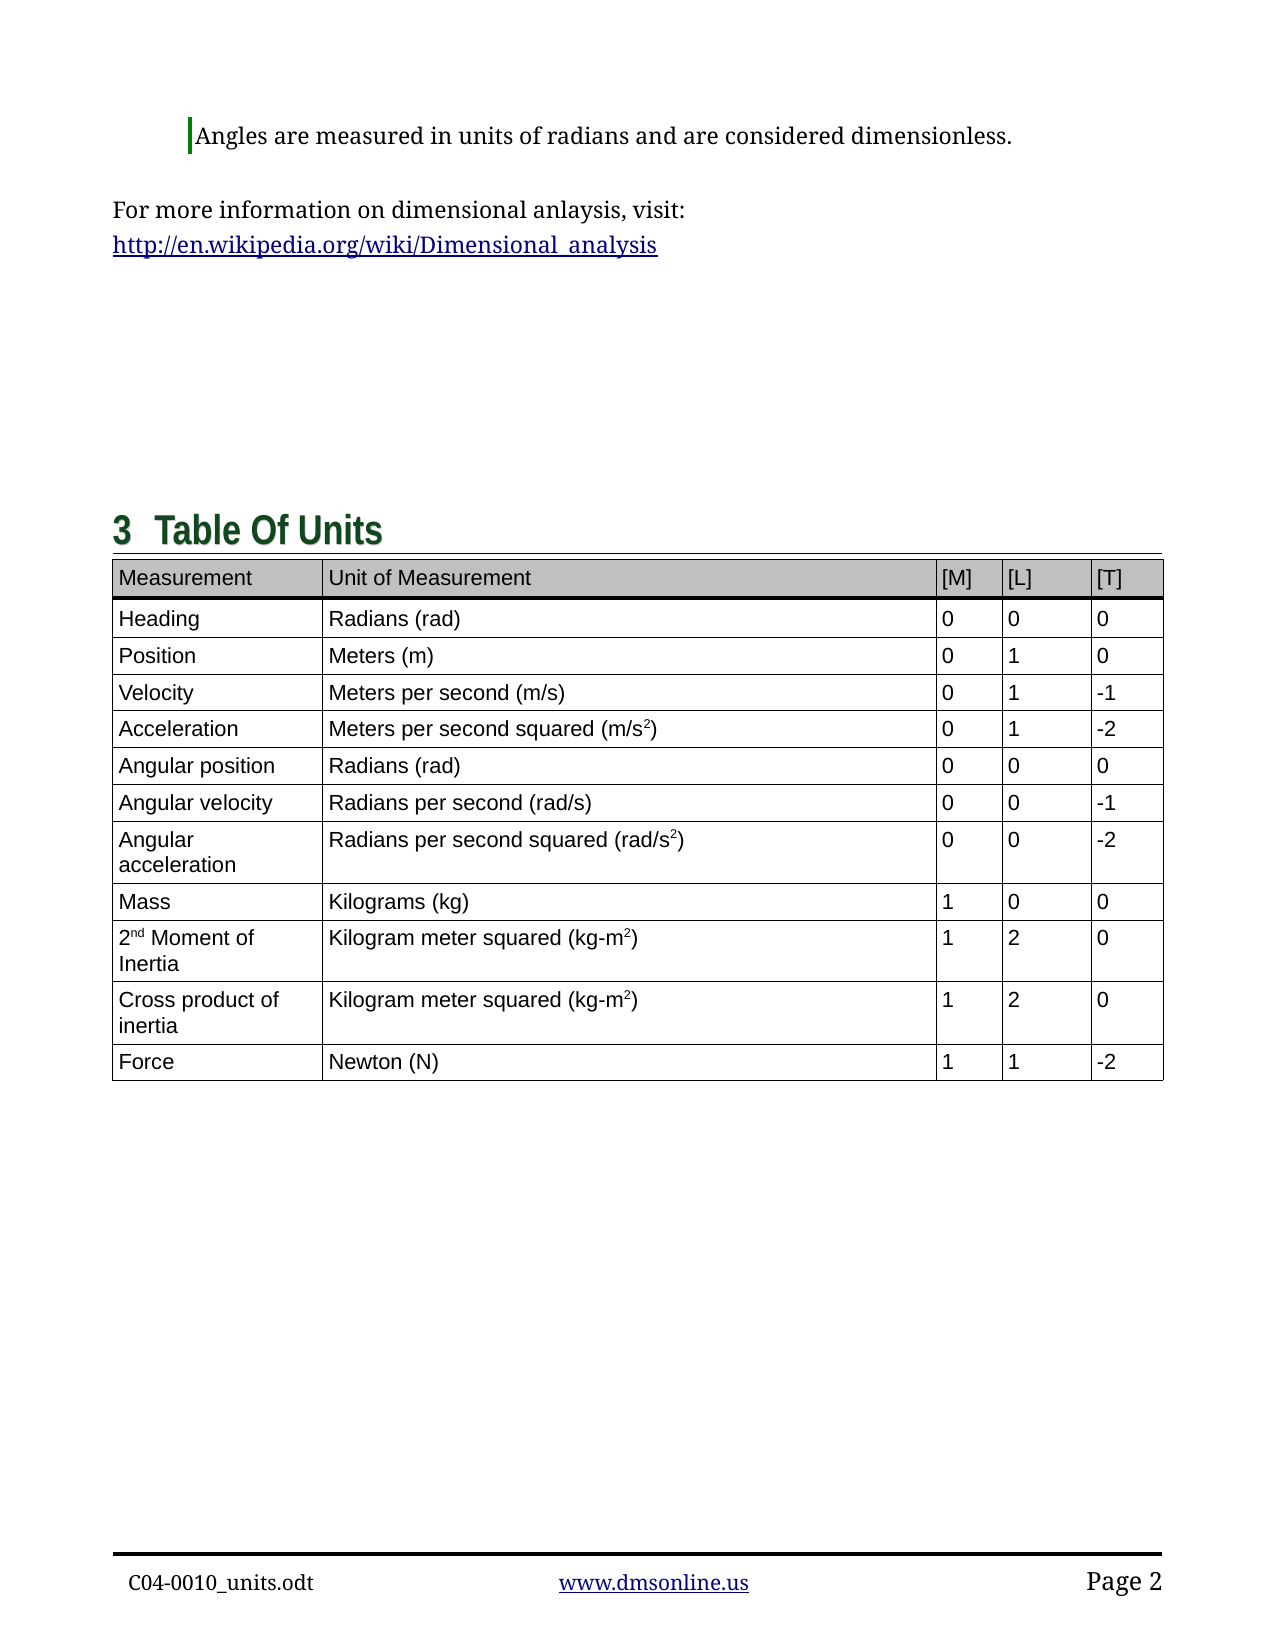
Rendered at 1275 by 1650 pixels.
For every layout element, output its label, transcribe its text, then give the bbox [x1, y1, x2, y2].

table_cell 2nd Moment of Inertia [113, 921, 322, 981]
table_cell Meters per second squared (m/s2) [323, 711, 936, 747]
table_cell Meters (m) [323, 638, 936, 674]
table_cell Position [113, 638, 322, 674]
table_cell Meters per second (m/s) [323, 675, 936, 710]
table_cell 0 [1092, 748, 1163, 784]
table_cell 1 [1003, 675, 1091, 710]
table_header [T] [1092, 560, 1163, 596]
table_cell 2 [1003, 982, 1091, 1043]
table_cell 0 [1003, 785, 1091, 821]
table_cell 0 [1092, 921, 1163, 981]
table_cell Angular position [113, 748, 322, 784]
table_cell 0 [937, 638, 1002, 674]
table_cell -2 [1092, 1045, 1163, 1080]
table_cell Radians (rad) [323, 600, 936, 637]
table_cell 0 [1092, 982, 1163, 1043]
table_header Unit of Measurement [323, 560, 936, 596]
table_cell 1 [937, 1045, 1002, 1080]
table_cell Cross product of inertia [113, 982, 322, 1043]
table_cell 0 [937, 822, 1002, 883]
table_cell Mass [113, 884, 322, 919]
table_cell -1 [1092, 785, 1163, 821]
table_header [M] [937, 560, 1002, 596]
table_cell 0 [1003, 822, 1091, 883]
table_cell 1 [937, 982, 1002, 1043]
table_cell 1 [1003, 711, 1091, 747]
table_cell Kilogram meter squared (kg-m2) [323, 982, 936, 1043]
table_cell Radians (rad) [323, 748, 936, 784]
table_cell 0 [937, 748, 1002, 784]
table_header [L] [1003, 560, 1091, 596]
table_cell Radians per second squared (rad/s2) [323, 822, 936, 883]
table_cell -2 [1092, 711, 1163, 747]
text For more information on dimensional anlaysis, visit: http://en.wikipedia.org/wiki/Dimensional_analysis [112, 194, 1162, 260]
table_cell 0 [1092, 600, 1163, 637]
table_cell Angular velocity [113, 785, 322, 821]
table_cell 0 [937, 675, 1002, 710]
table_cell 2 [1003, 921, 1091, 981]
table_cell 0 [1092, 884, 1163, 919]
table_cell 0 [1092, 638, 1163, 674]
table_cell -2 [1092, 822, 1163, 883]
table_cell Acceleration [113, 711, 322, 747]
table_cell 1 [1003, 1045, 1091, 1080]
table_cell Heading [113, 600, 322, 637]
table_header Measurement [113, 560, 322, 596]
table_cell 0 [937, 600, 1002, 637]
table_cell 0 [1003, 748, 1091, 784]
table_cell Force [113, 1045, 322, 1080]
table_cell 1 [937, 921, 1002, 981]
table_cell 0 [1003, 600, 1091, 637]
table_cell 1 [1003, 638, 1091, 674]
table_cell Newton (N) [323, 1045, 936, 1080]
table_cell Kilogram meter squared (kg-m2) [323, 921, 936, 981]
table_cell -1 [1092, 675, 1163, 710]
table_cell 1 [937, 884, 1002, 919]
text Angles are measured in units of radians and are considered dimensionless. [192, 117, 1162, 154]
table_cell 0 [1003, 884, 1091, 919]
table_cell Kilograms (kg) [323, 884, 936, 919]
table_cell 0 [937, 785, 1002, 821]
table_cell Velocity [113, 675, 322, 710]
subtitle Table of Units [112, 506, 1162, 554]
table_cell Radians per second (rad/s) [323, 785, 936, 821]
table_cell Angular acceleration [113, 822, 322, 883]
table_cell 0 [937, 711, 1002, 747]
